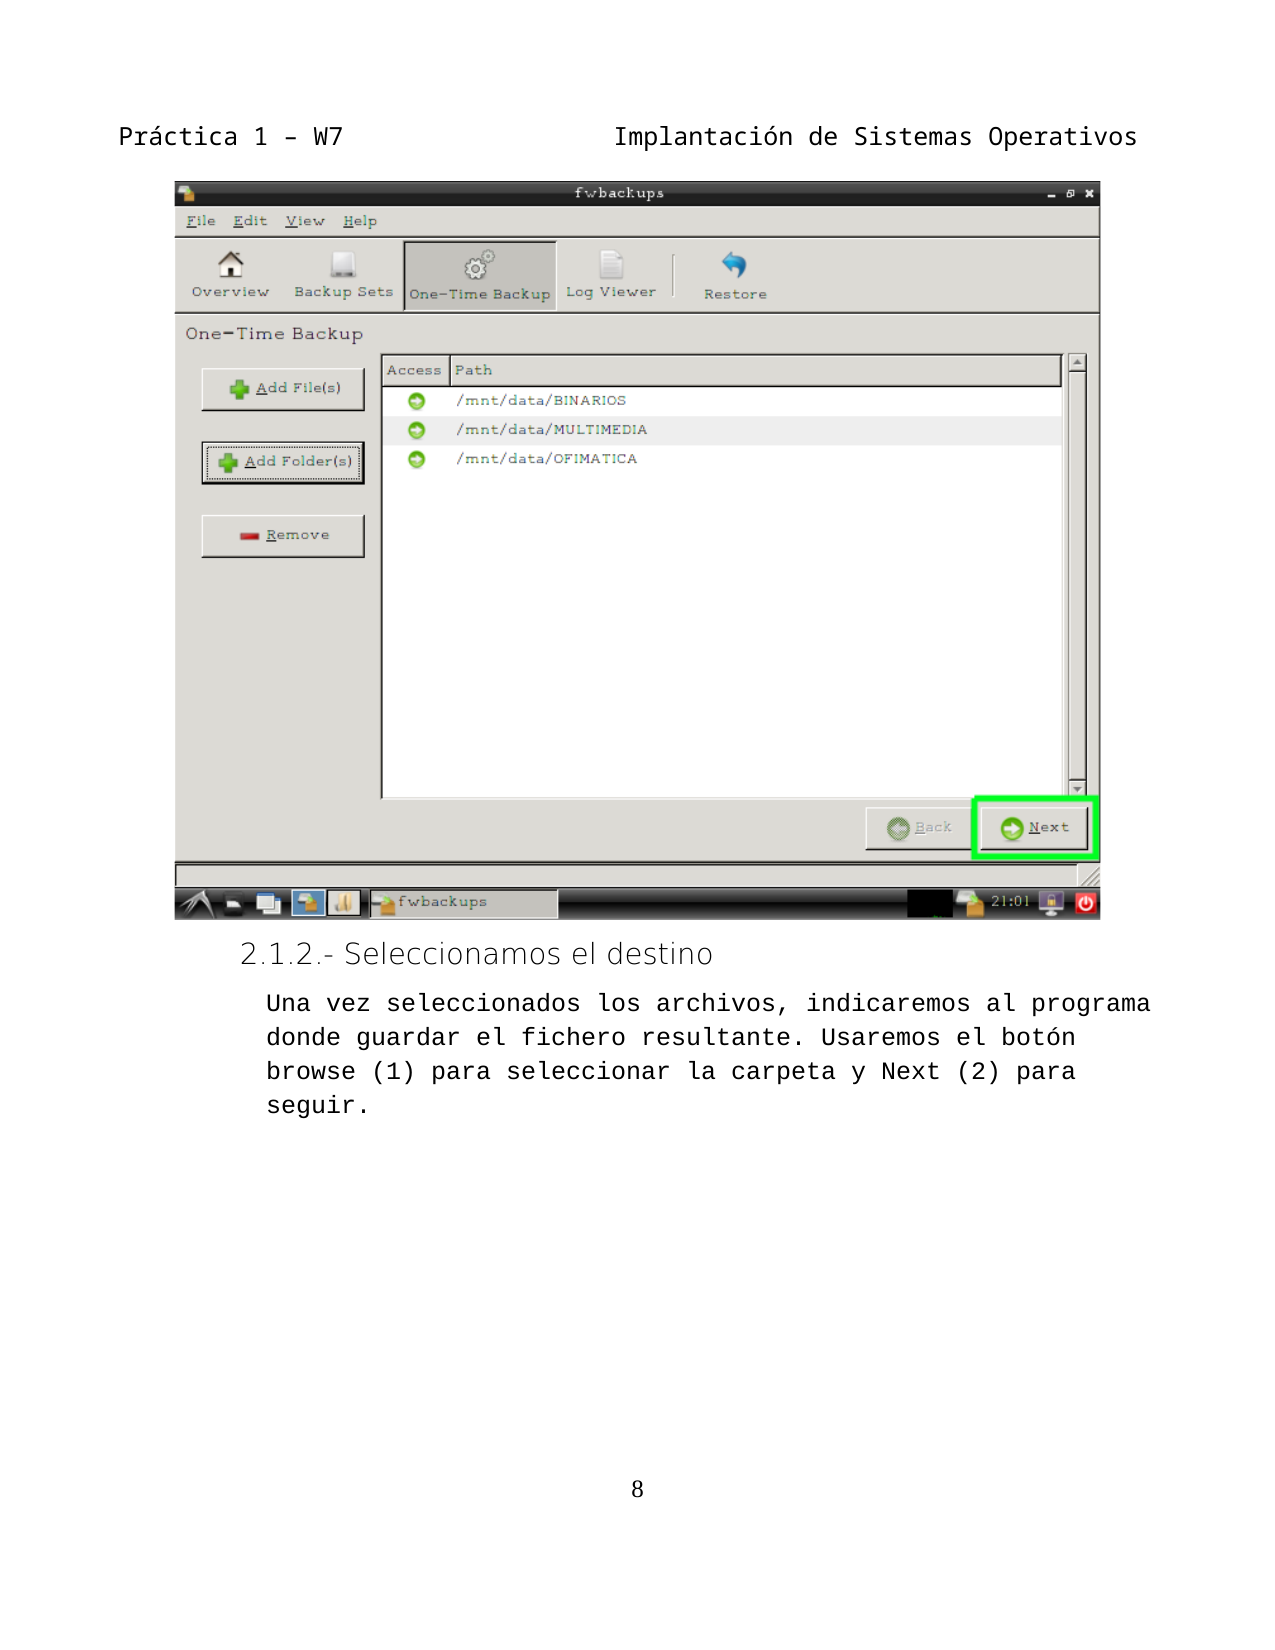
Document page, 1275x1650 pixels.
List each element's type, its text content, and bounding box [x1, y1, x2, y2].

text Una vez seleccionados los archivos, indicaremos al programa donde guardar el fichero resultante. Usaremos el botón browse (1) para seleccionar la carpeta y Next (2) para seguir. [266, 991, 1157, 1121]
list Seleccionamos el destino [231, 937, 1157, 971]
picture [174, 181, 1101, 920]
